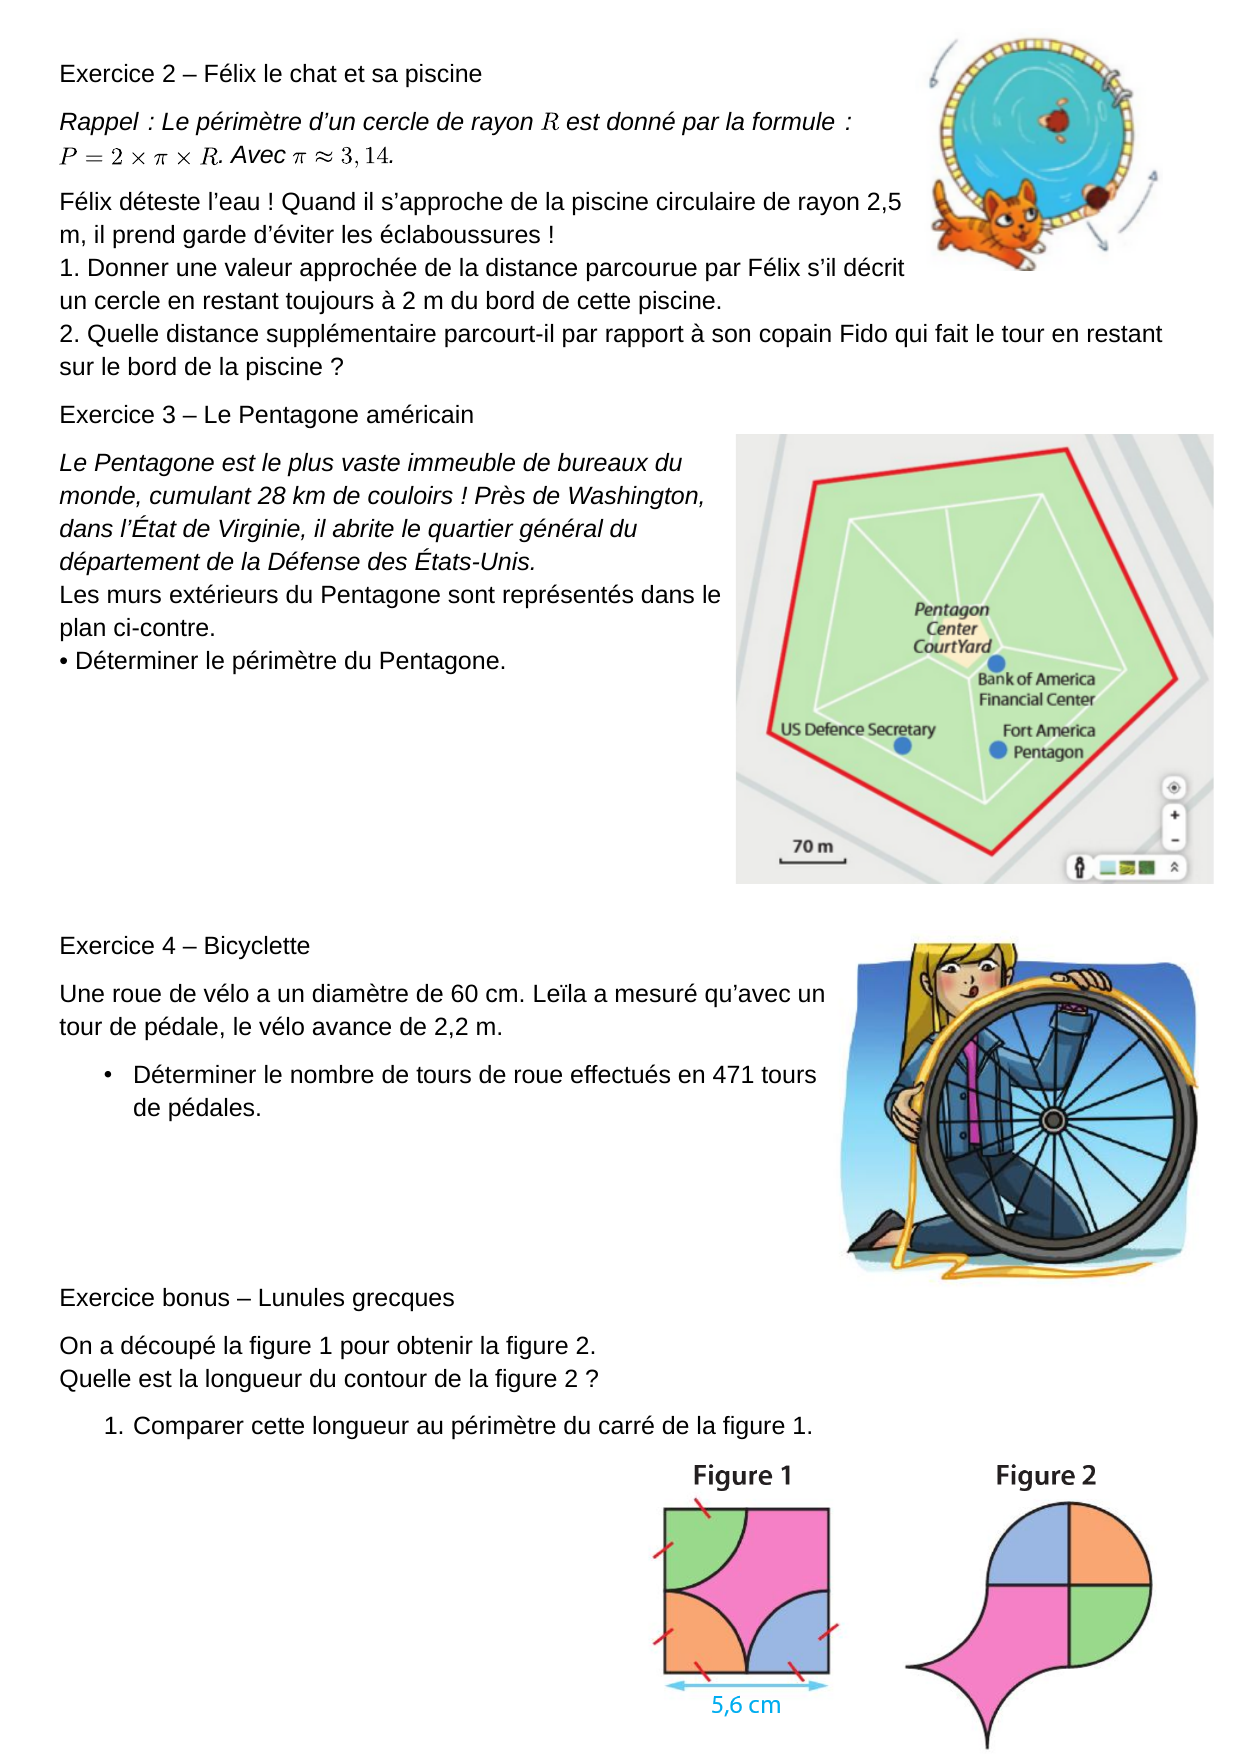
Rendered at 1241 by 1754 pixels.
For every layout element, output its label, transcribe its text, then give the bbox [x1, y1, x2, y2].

picture [630, 1460, 1168, 1754]
text Exercice 2 – Félix le chat et sa piscine [59, 59, 914, 88]
list Déterminer le nombre de tours de roue effectués en 471 tours de pédales. [103, 1059, 1181, 1121]
text On a découpé la figure 1 pour obtenir la figure 2. Quelle est la longueur du contour de la figure 2 ? [59, 1331, 1181, 1392]
text Rappel : Le périmètre d’un cercle de rayon est donné par la formule : . Avec . [59, 107, 914, 168]
text Une roue de vélo a un diamètre de 60 cm. Leïla a mesuré qu’avec un tour de pédale, le vélo avance de 2,2 m. [59, 979, 1181, 1041]
text Le Pentagone est le plus vaste immeuble de bureaux du monde, cumulant 28 km de couloirs ! Près de Washington, dans l’État de Virginie, il abrite le quartier général du département de la Défense des États-Unis. Les murs extérieurs du Pentagone sont représentés dans le plan ci-contre. • Déterminer le périmètre du Pentagone. [59, 448, 735, 674]
text Exercice 3 – Le Pentagone américain [59, 400, 1181, 429]
text Exercice bonus – Lunules grecques [59, 1283, 1181, 1312]
list Comparer cette longueur au périmètre du carré de la figure 1. [103, 1411, 1181, 1440]
text Félix déteste l’eau ! Quand il s’approche de la piscine circulaire de rayon 2,5 m, il prend garde d’éviter les éclaboussures ! 1. Donner une valeur approchée de la distance parcourue par Félix s’il décrit un cercle en restant toujours à 2 m du bord de cette piscine. 2. Quelle distance supplémentaire parcourt-il par rapport à son copain Fido qui fait le tour en restant sur le bord de la piscine ? [59, 187, 1181, 381]
picture [914, 28, 1164, 271]
text Exercice 4 – Bicyclette [59, 931, 1181, 960]
picture [735, 434, 1214, 884]
